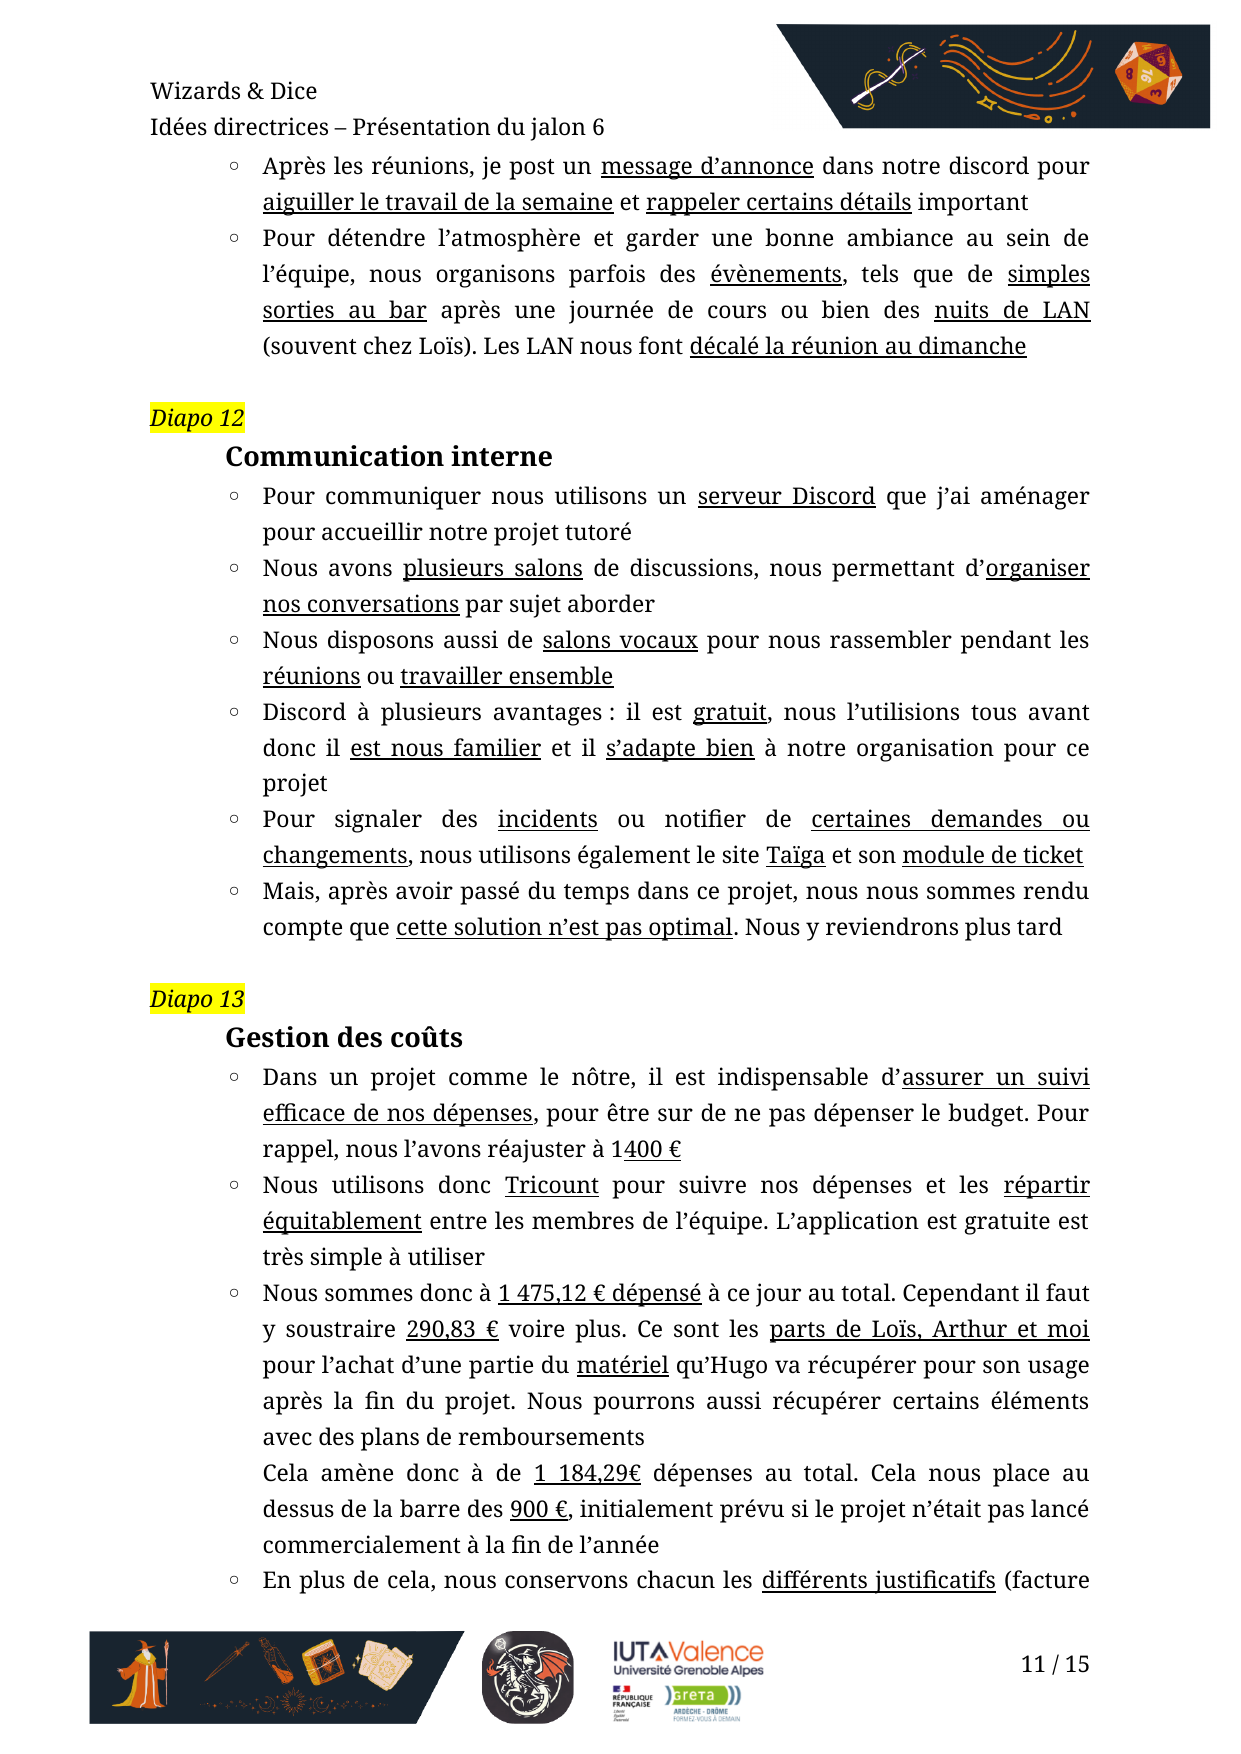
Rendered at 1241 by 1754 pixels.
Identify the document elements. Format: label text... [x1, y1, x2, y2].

list Pour signaler des incidents ou notifier de certaines demandes ou changements, nous utilisons également le site Taïga et son module de ticket [225, 803, 1090, 871]
text Diapo 12 [150, 402, 1090, 433]
list Pour communiquer nous utilisons un serveur Discord que j’ai aménager pour accueillir notre projet tutoré [225, 480, 1090, 547]
text Diapo 13 [150, 983, 1090, 1014]
picture [771, 21, 1218, 131]
list Cela amène donc à de 1 184,29€ dépenses au total. Cela nous place au dessus de la barre des 900 €, initialement prévu si le projet n’était pas lancé commercialement à la fin de l’année [225, 1457, 1090, 1560]
list Dans un projet comme le nôtre, il est indispensable d’assurer un suivi efficace de nos dépenses, pour être sur de ne pas dépenser le budget. Pour rappel, nous l’avons réajuster à 1400 € [225, 1061, 1090, 1164]
list En plus de cela, nous conservons chacun les différents justificatifs (facture [225, 1564, 1090, 1596]
list Gestion des coûts [187, 1019, 1090, 1056]
list Discord à plusieurs avantages : il est gratuit, nous l’utilisions tous avant donc il est nous familier et il s’adapte bien à notre organisation pour ce projet [225, 696, 1090, 799]
picture [81, 1620, 788, 1733]
list Nous disposons aussi de salons vocaux pour nous rassembler pendant les réunions ou travailler ensemble [225, 624, 1090, 691]
list Pour détendre l’atmosphère et garder une bonne ambiance au sein de l’équipe, nous organisons parfois des évènements, tels que de simples sorties au bar après une journée de cours ou bien des nuits de LAN (souvent chez Loïs). Les LAN nous font décalé la réunion au dimanche [225, 222, 1090, 361]
list Après les réunions, je post un message d’annonce dans notre discord pour aiguiller le travail de la semaine et rappeler certains détails important [225, 150, 1090, 217]
list Communication interne [187, 437, 1090, 474]
list Mais, après avoir passé du temps dans ce projet, nous nous sommes rendu compte que cette solution n’est pas optimal. Nous y reviendrons plus tard [225, 875, 1090, 942]
list Nous sommes donc à 1 475,12 € dépensé à ce jour au total. Cependant il faut y soustraire 290,83 € voire plus. Ce sont les parts de Loïs, Arthur et moi pour l’achat d’une partie du matériel qu’Hugo va récupérer pour son usage après la fin du projet. Nous pourrons aussi récupérer certains éléments avec des plans de remboursements [225, 1277, 1090, 1452]
list Nous avons plusieurs salons de discussions, nous permettant d’organiser nos conversations par sujet aborder [225, 552, 1090, 619]
list Nous utilisons donc Tricount pour suivre nos dépenses et les répartir équitablement entre les membres de l’équipe. L’application est gratuite est très simple à utiliser [225, 1169, 1090, 1272]
